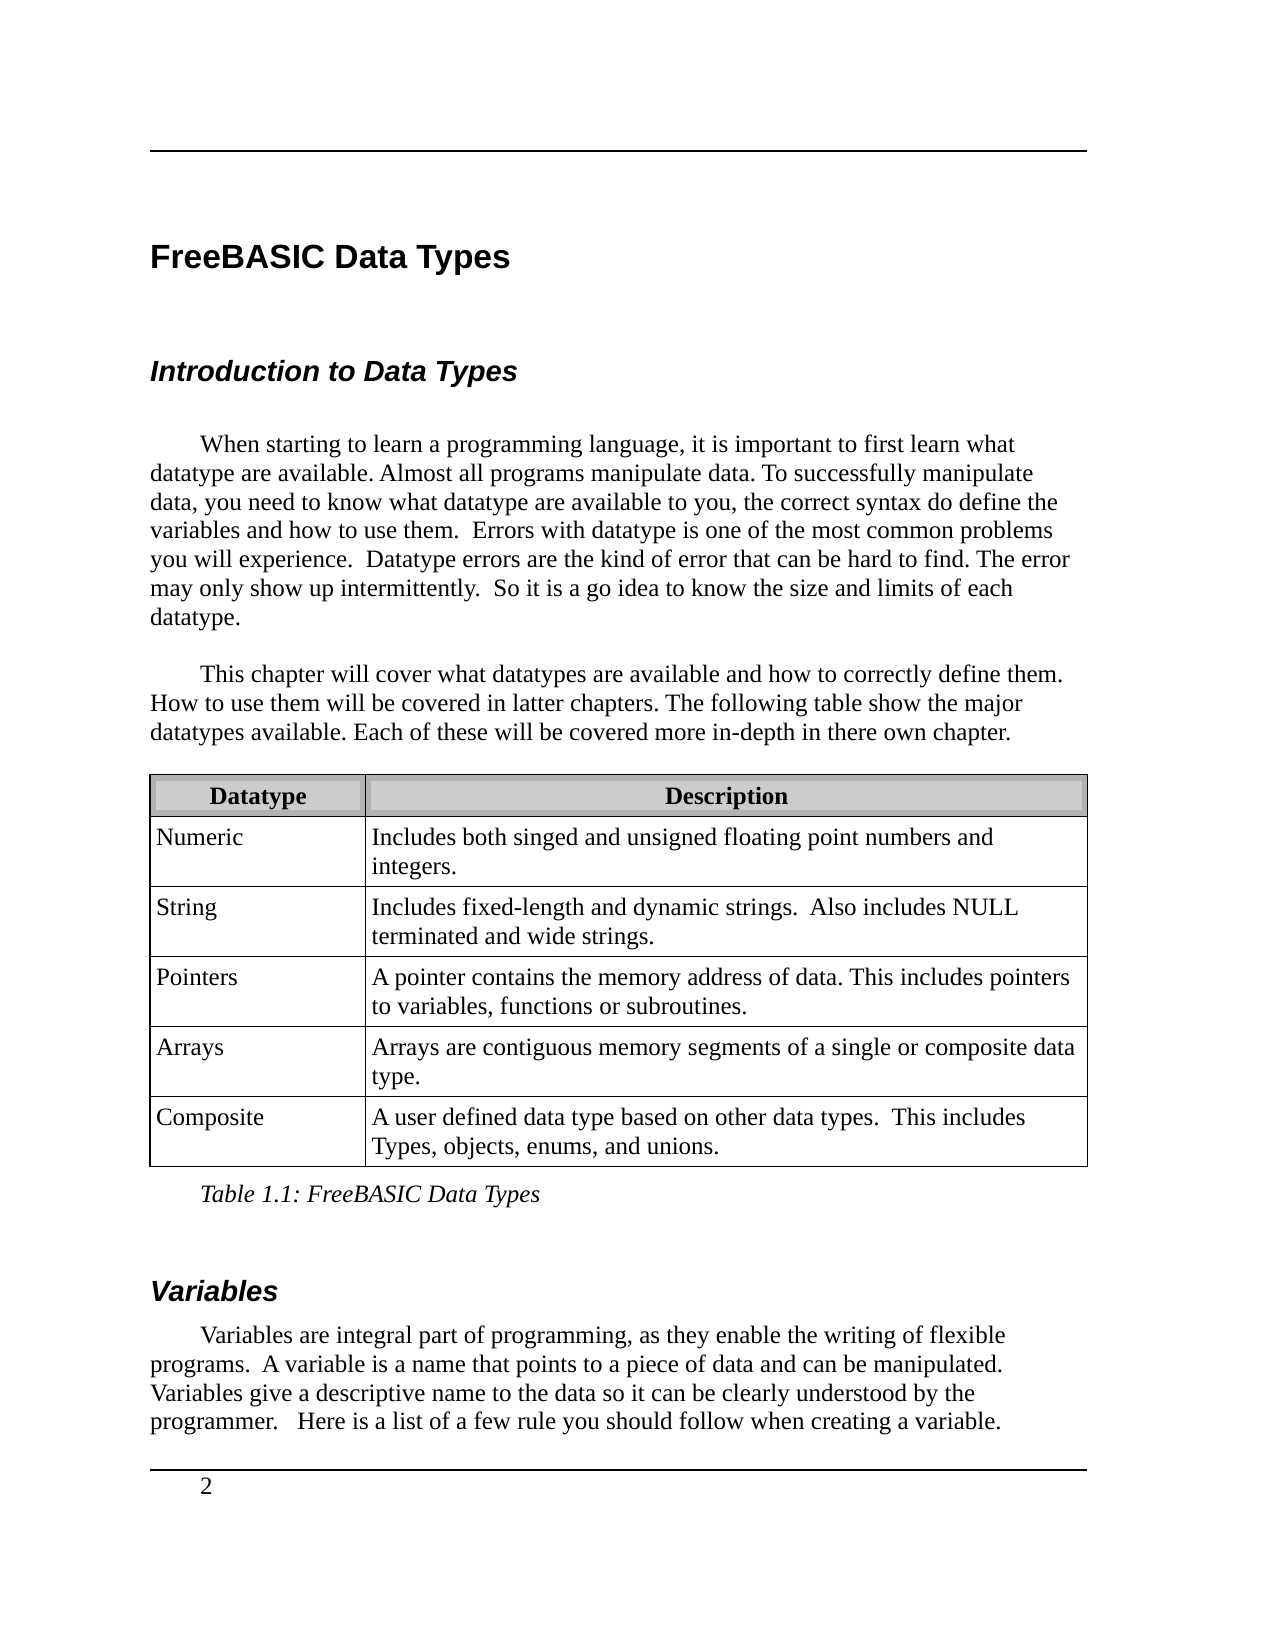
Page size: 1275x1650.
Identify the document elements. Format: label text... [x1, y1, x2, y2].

table_cell Pointers [151, 957, 365, 1026]
subtitle Introduction to Data Types [150, 354, 1087, 388]
table_header Datatype [151, 775, 365, 816]
text Table 1.1: FreeBASIC Data Types [150, 1179, 1087, 1208]
table_cell Arrays [151, 1027, 365, 1096]
table_cell Numeric [151, 817, 365, 886]
text This chapter will cover what datatypes are available and how to correctly define them. How to use them will be covered in latter chapters. The following table show the major datatypes available. Each of these will be covered more in-depth in there own chapter. [150, 659, 1087, 746]
subtitle Variables [150, 1274, 1087, 1308]
table_cell Includes both singed and unsigned floating point numbers and integers. [366, 817, 1087, 886]
text Variables are integral part of programming, as they enable the writing of flexible programs. A variable is a name that points to a piece of data and can be manipulated. Variables give a descriptive name to the data so it can be clearly understood by the programmer. Here is a list of a few rule you should follow when creating a variable. [150, 1320, 1087, 1435]
table_cell A user defined data type based on other data types. This includes Types, objects, enums, and unions. [366, 1097, 1087, 1166]
table_cell Includes fixed-length and dynamic strings. Also includes NULL terminated and wide strings. [366, 887, 1087, 956]
subtitle FreeBASIC Data Types [150, 237, 1087, 276]
table_header Description [366, 775, 1087, 816]
table_cell String [151, 887, 365, 956]
table_cell Composite [151, 1097, 365, 1166]
table_cell A pointer contains the memory address of data. This includes pointers to variables, functions or subroutines. [366, 957, 1087, 1026]
table_cell Arrays are contiguous memory segments of a single or composite data type. [366, 1027, 1087, 1096]
text When starting to learn a programming language, it is important to first learn what datatype are available. Almost all programs manipulate data. To successfully manipulate data, you need to know what datatype are available to you, the correct syntax do define the variables and how to use them. Errors with datatype is one of the most common problems you will experience. Datatype errors are the kind of error that can be hard to find. The error may only show up intermittently. So it is a go idea to know the size and limits of each datatype. [150, 429, 1087, 631]
